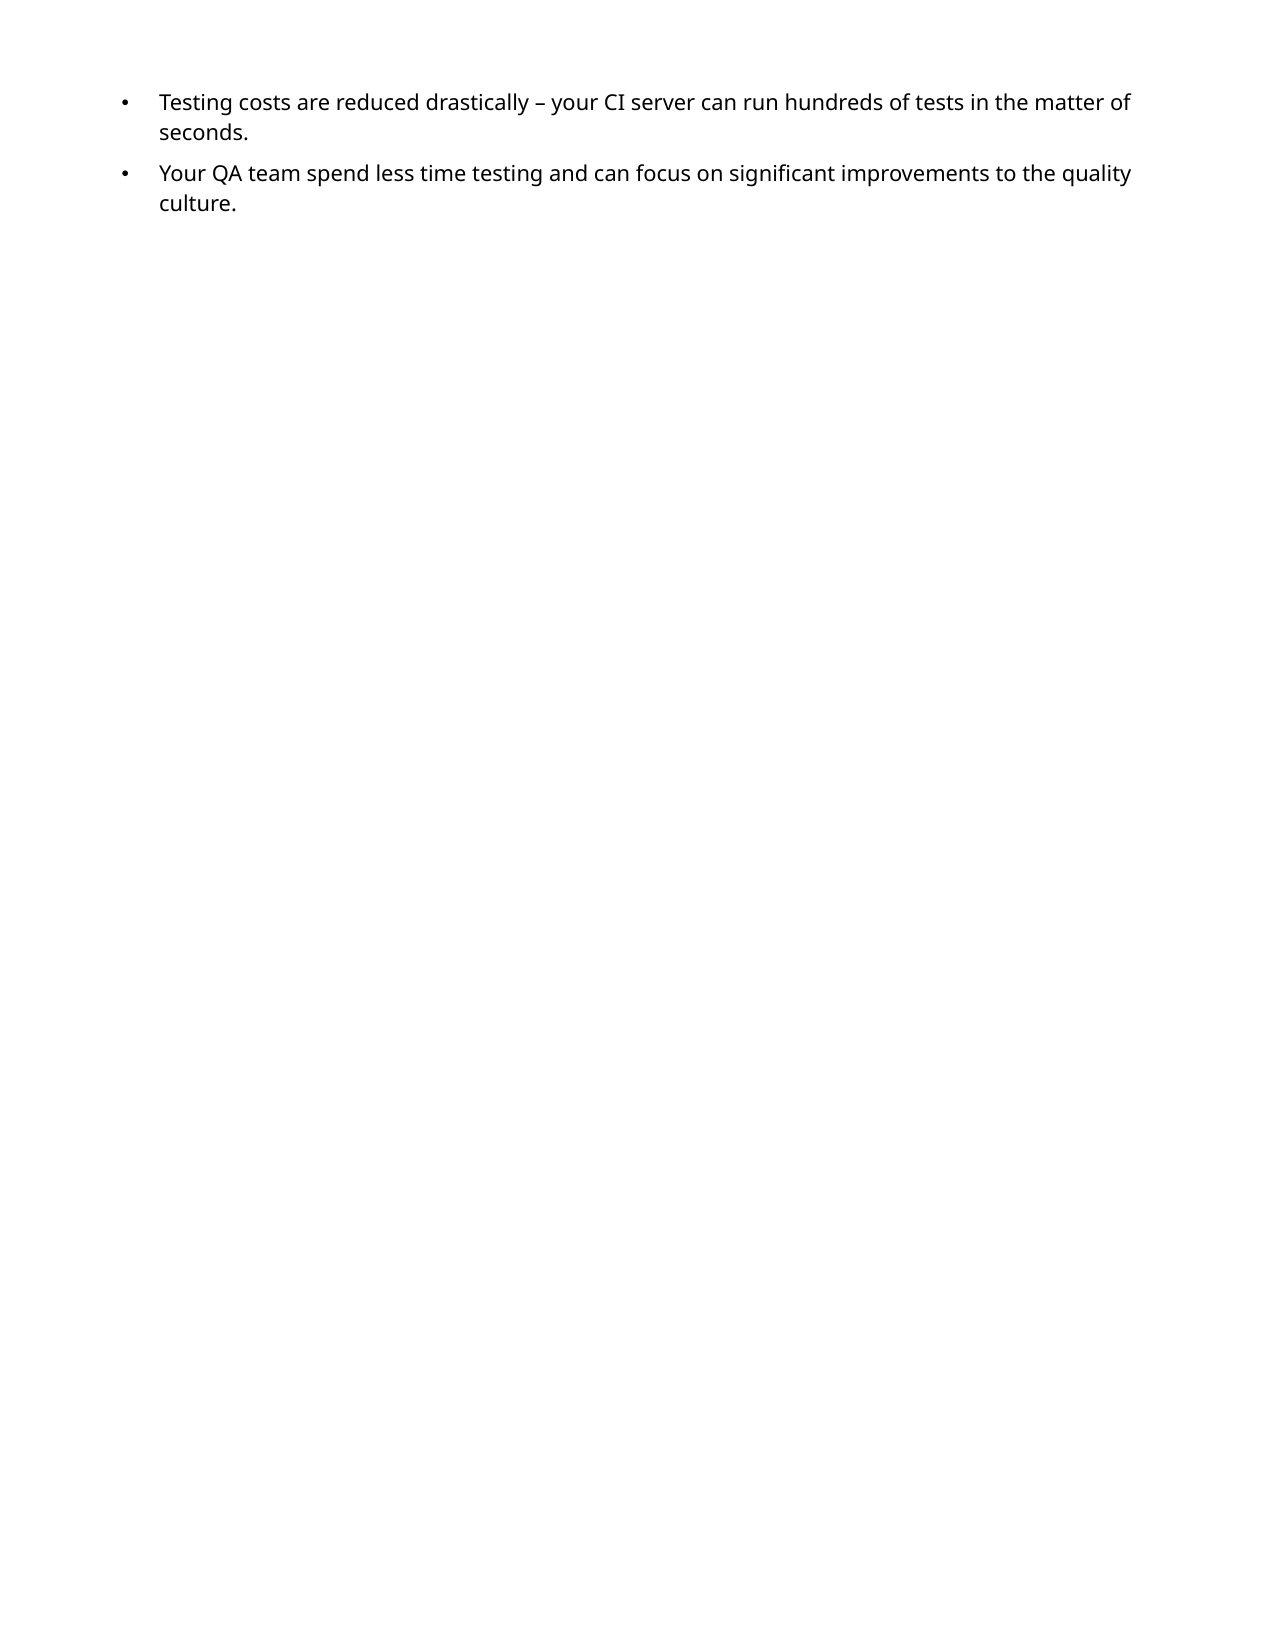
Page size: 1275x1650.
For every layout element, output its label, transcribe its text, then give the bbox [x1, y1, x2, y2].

list Your QA team spend less time testing and can focus on significant improvements to the quality culture. [121, 158, 1188, 218]
list Testing costs are reduced drastically – your CI server can run hundreds of tests in the matter of seconds. [121, 87, 1188, 147]
